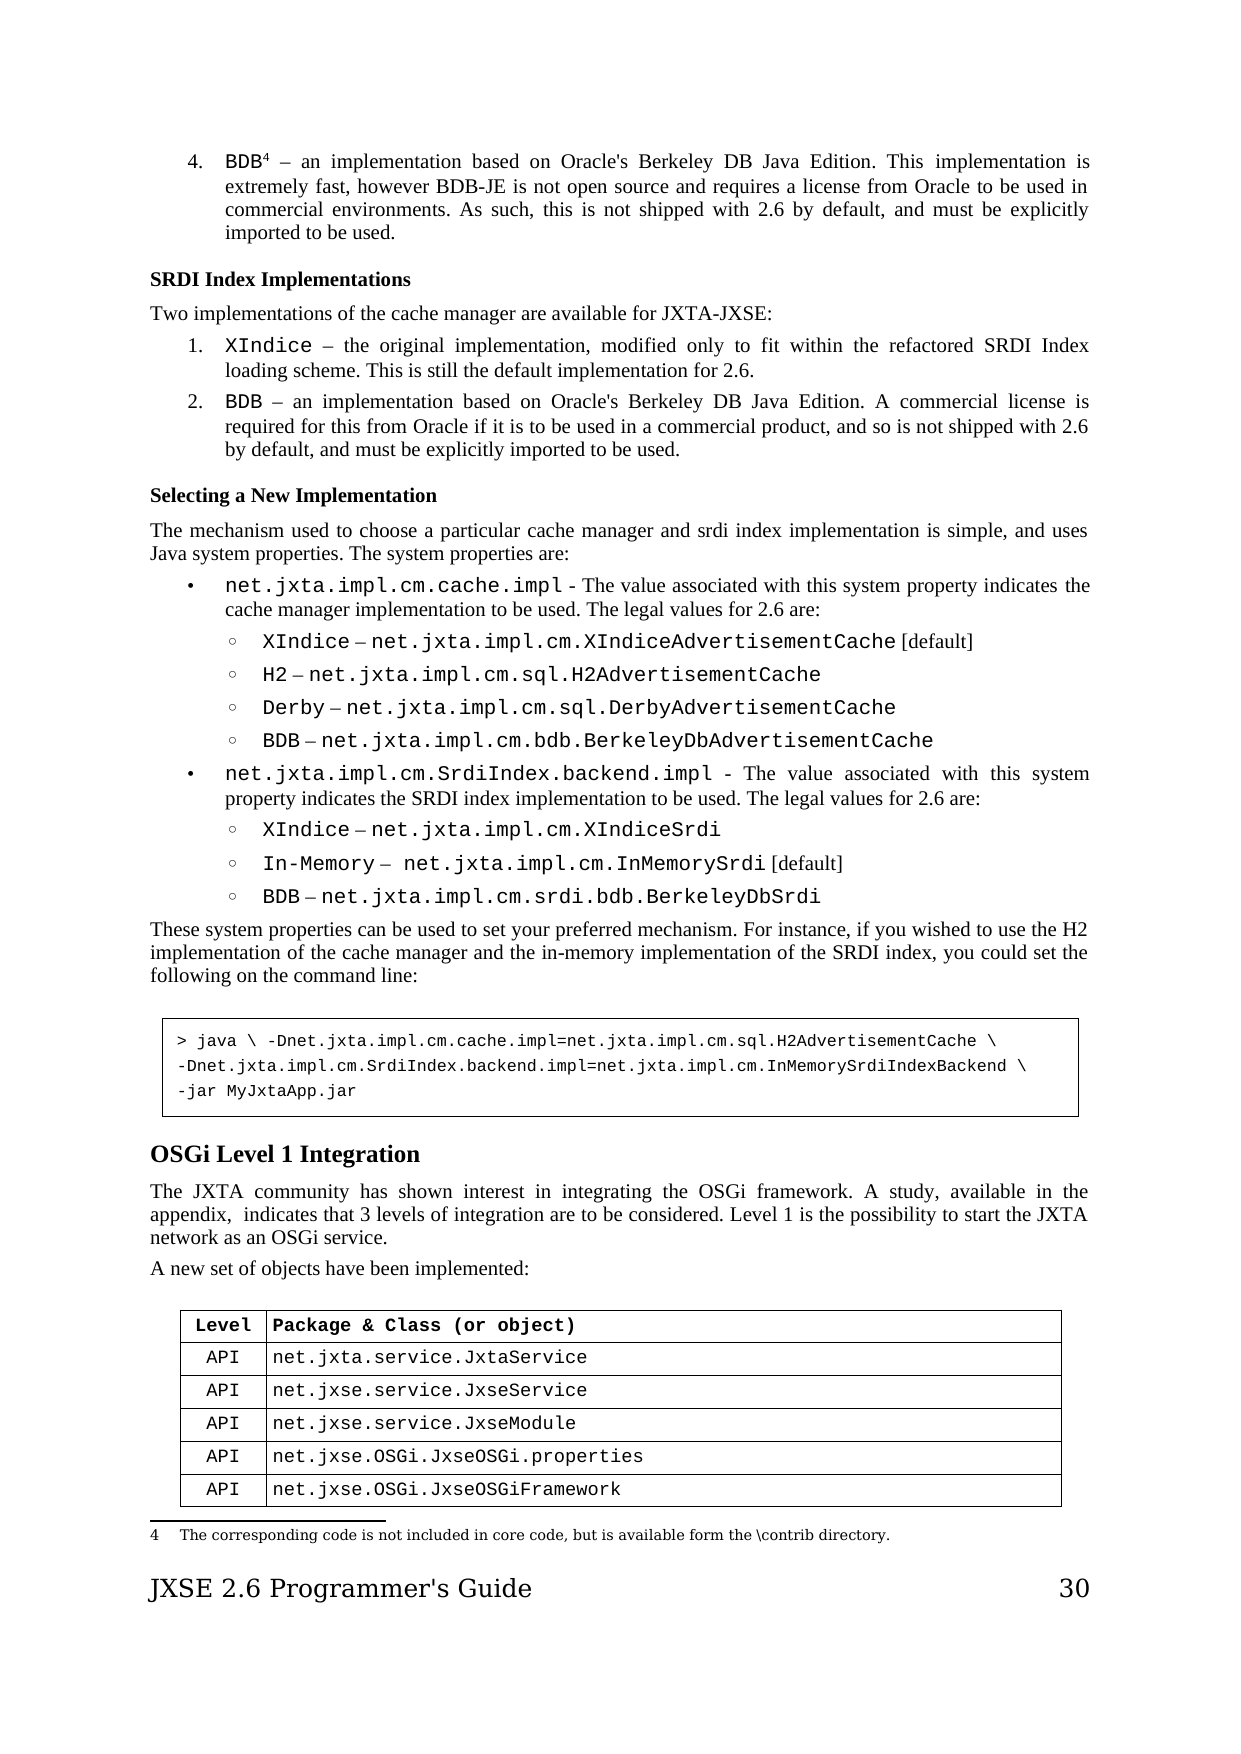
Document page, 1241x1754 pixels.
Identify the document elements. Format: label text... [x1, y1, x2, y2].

list XIndice – net.jxta.impl.cm.XIndiceAdvertisementCache [default] [225, 629, 1090, 654]
list XIndice – net.jxta.impl.cm.XIndiceSrdi [225, 818, 1090, 843]
text The mechanism used to choose a particular cache manager and srdi index implementation is simple, and uses Java system properties. The system properties are: [150, 519, 1090, 565]
table_cell API [181, 1376, 266, 1408]
table_cell net.jxse.OSGi.JxseOSGiFramework [267, 1475, 1061, 1506]
list The corresponding code is not included in core code, but is available form the \contrib directory. [150, 1527, 1090, 1544]
table_cell net.jxta.service.JxtaService [267, 1343, 1061, 1375]
text Selecting a New Implementation [150, 484, 1090, 507]
list In-Memory – net.jxta.impl.cm.InMemorySrdi [default] [225, 851, 1090, 876]
text A new set of objects have been implemented: [150, 1257, 1090, 1280]
text Two implementations of the cache manager are available for JXTA-JXSE: [150, 302, 1090, 325]
list BDB – net.jxta.impl.cm.bdb.BerkeleyDbAdvertisementCache [225, 729, 1090, 754]
table_cell API [181, 1442, 266, 1474]
table_header Package & Class (or object) [267, 1311, 1061, 1342]
text SRDI Index Implementations [150, 267, 1090, 291]
table_cell net.jxse.OSGi.JxseOSGi.properties [267, 1442, 1061, 1474]
text -Dnet.jxta.impl.cm.SrdiIndex.backend.impl=net.jxta.impl.cm.InMemorySrdiIndexBackend \ [163, 1043, 1078, 1068]
table_cell net.jxse.service.JxseService [267, 1376, 1061, 1408]
list BDB – an implementation based on Oracle's Berkeley DB Java Edition. A commercial license is required for this from Oracle if it is to be used in a commercial product, and so is not shipped with 2.6 by default, and must be explicitly imported to be used. [187, 390, 1090, 461]
table_header Level [181, 1311, 266, 1342]
text -jar MyJxtaApp.jar [163, 1068, 1078, 1116]
list XIndice – the original implementation, modified only to fit within the refactored SRDI Index loading scheme. This is still the default implementation for 2.6. [187, 334, 1090, 381]
table_cell API [181, 1409, 266, 1441]
text These system properties can be used to set your preferred mechanism. For instance, if you wished to use the H2 implementation of the cache manager and the in-memory implementation of the SRDI index, you could set the following on the command line: [150, 918, 1090, 987]
text OSGi Level 1 Integration [150, 1140, 1090, 1168]
list net.jxta.impl.cm.SrdiIndex.backend.impl - The value associated with this system property indicates the SRDI index implementation to be used. The legal values for 2.6 are: [187, 762, 1090, 810]
table_cell net.jxse.service.JxseModule [267, 1409, 1061, 1441]
table_cell API [181, 1343, 266, 1375]
table_cell API [181, 1475, 266, 1506]
list H2 – net.jxta.impl.cm.sql.H2AdvertisementCache [225, 663, 1090, 687]
list net.jxta.impl.cm.cache.impl - The value associated with this system property indicates the cache manager implementation to be used. The legal values for 2.6 are: [187, 573, 1090, 621]
text > java \ -Dnet.jxta.impl.cm.cache.impl=net.jxta.impl.cm.sql.H2AdvertisementCache \ [163, 1019, 1078, 1043]
list BDB – net.jxta.impl.cm.srdi.bdb.BerkeleyDbSrdi [225, 884, 1090, 909]
list Derby – net.jxta.impl.cm.sql.DerbyAdvertisementCache [225, 696, 1090, 721]
text The JXTA community has shown interest in integrating the OSGi framework. A study, available in the appendix, indicates that 3 levels of integration are to be considered. Level 1 is the possibility to start the JXTA network as an OSGi service. [150, 1180, 1090, 1249]
list BDB – an implementation based on Oracle's Berkeley DB Java Edition. This implementation is extremely fast, however BDB-JE is not open source and requires a license from Oracle to be used in commercial environments. As such, this is not shipped with 2.6 by default, and must be explicitly imported to be used. [187, 150, 1090, 244]
